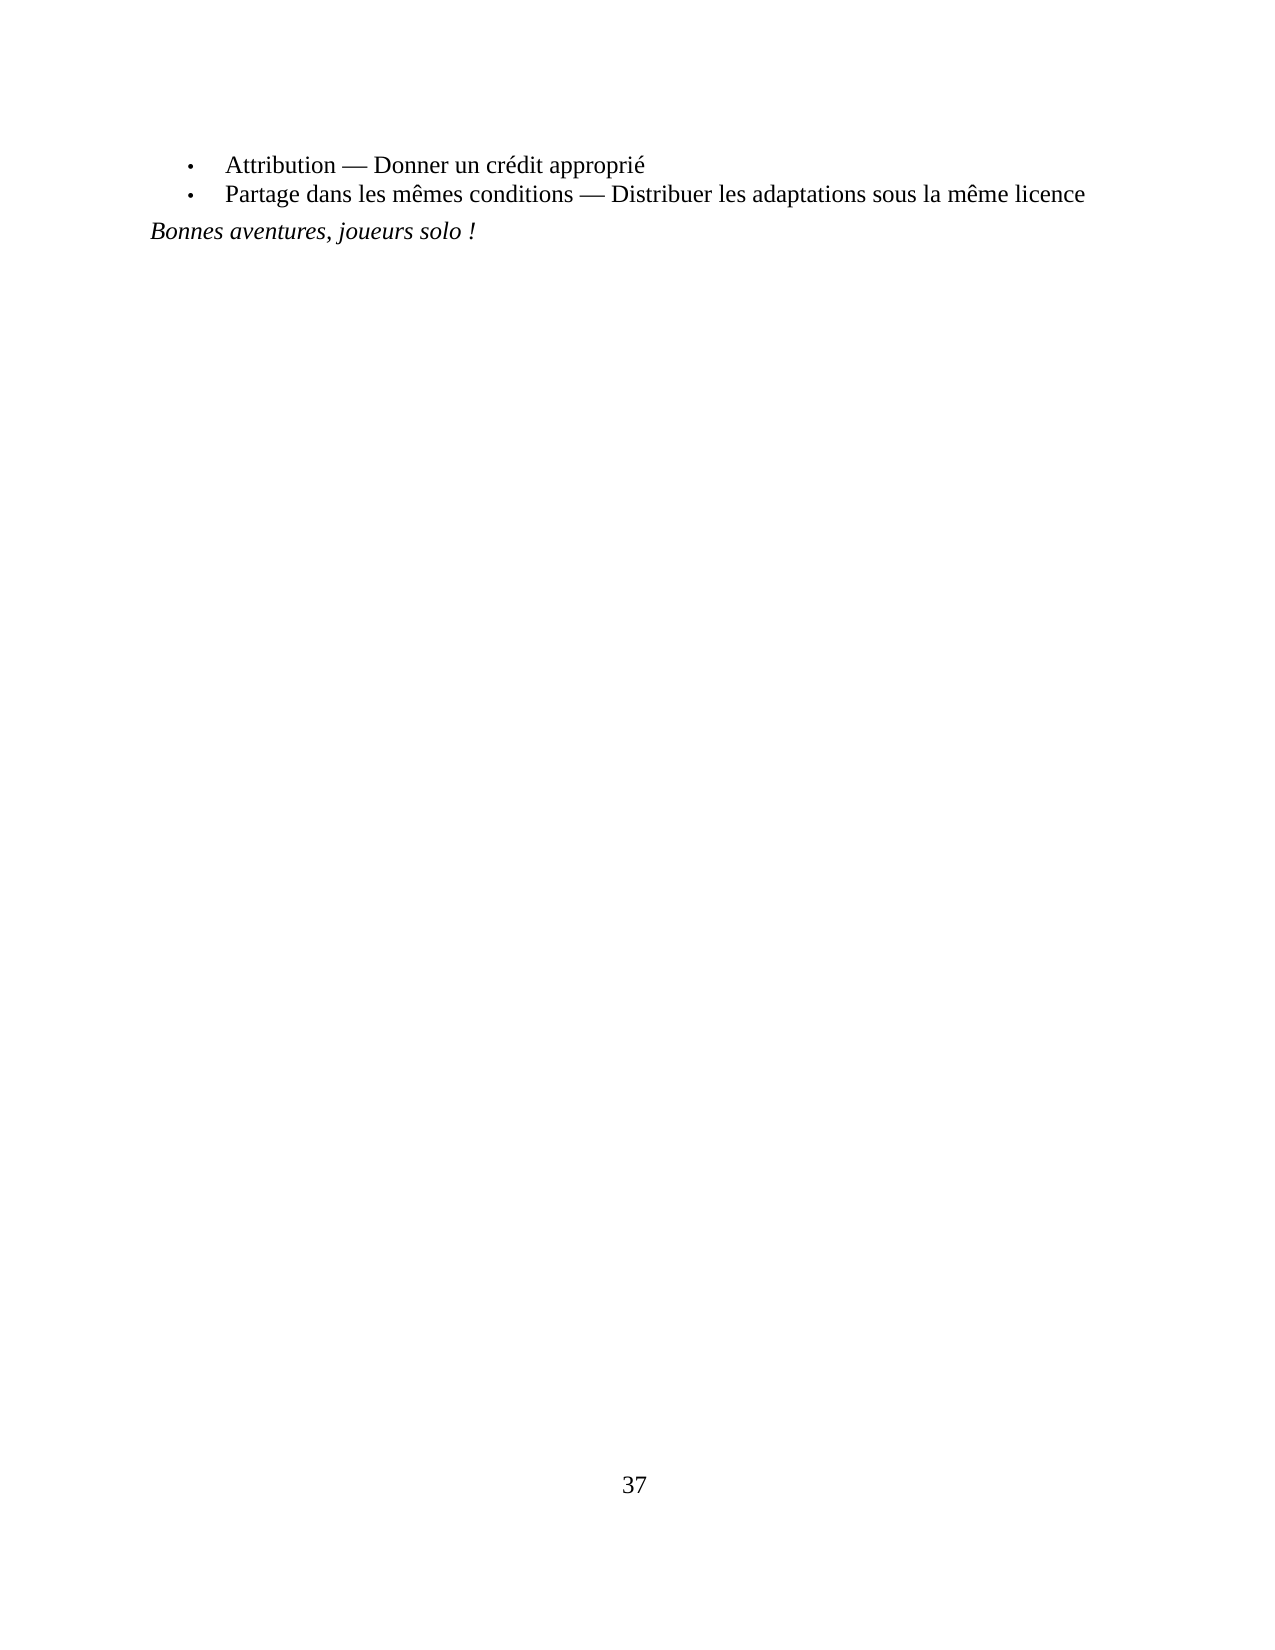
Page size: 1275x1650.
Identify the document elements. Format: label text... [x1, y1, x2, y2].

list Attribution — Donner un crédit approprié [187, 150, 1125, 179]
text Bonnes aventures, joueurs solo ! [150, 216, 1125, 245]
list Partage dans les mêmes conditions — Distribuer les adaptations sous la même licence [187, 179, 1125, 207]
